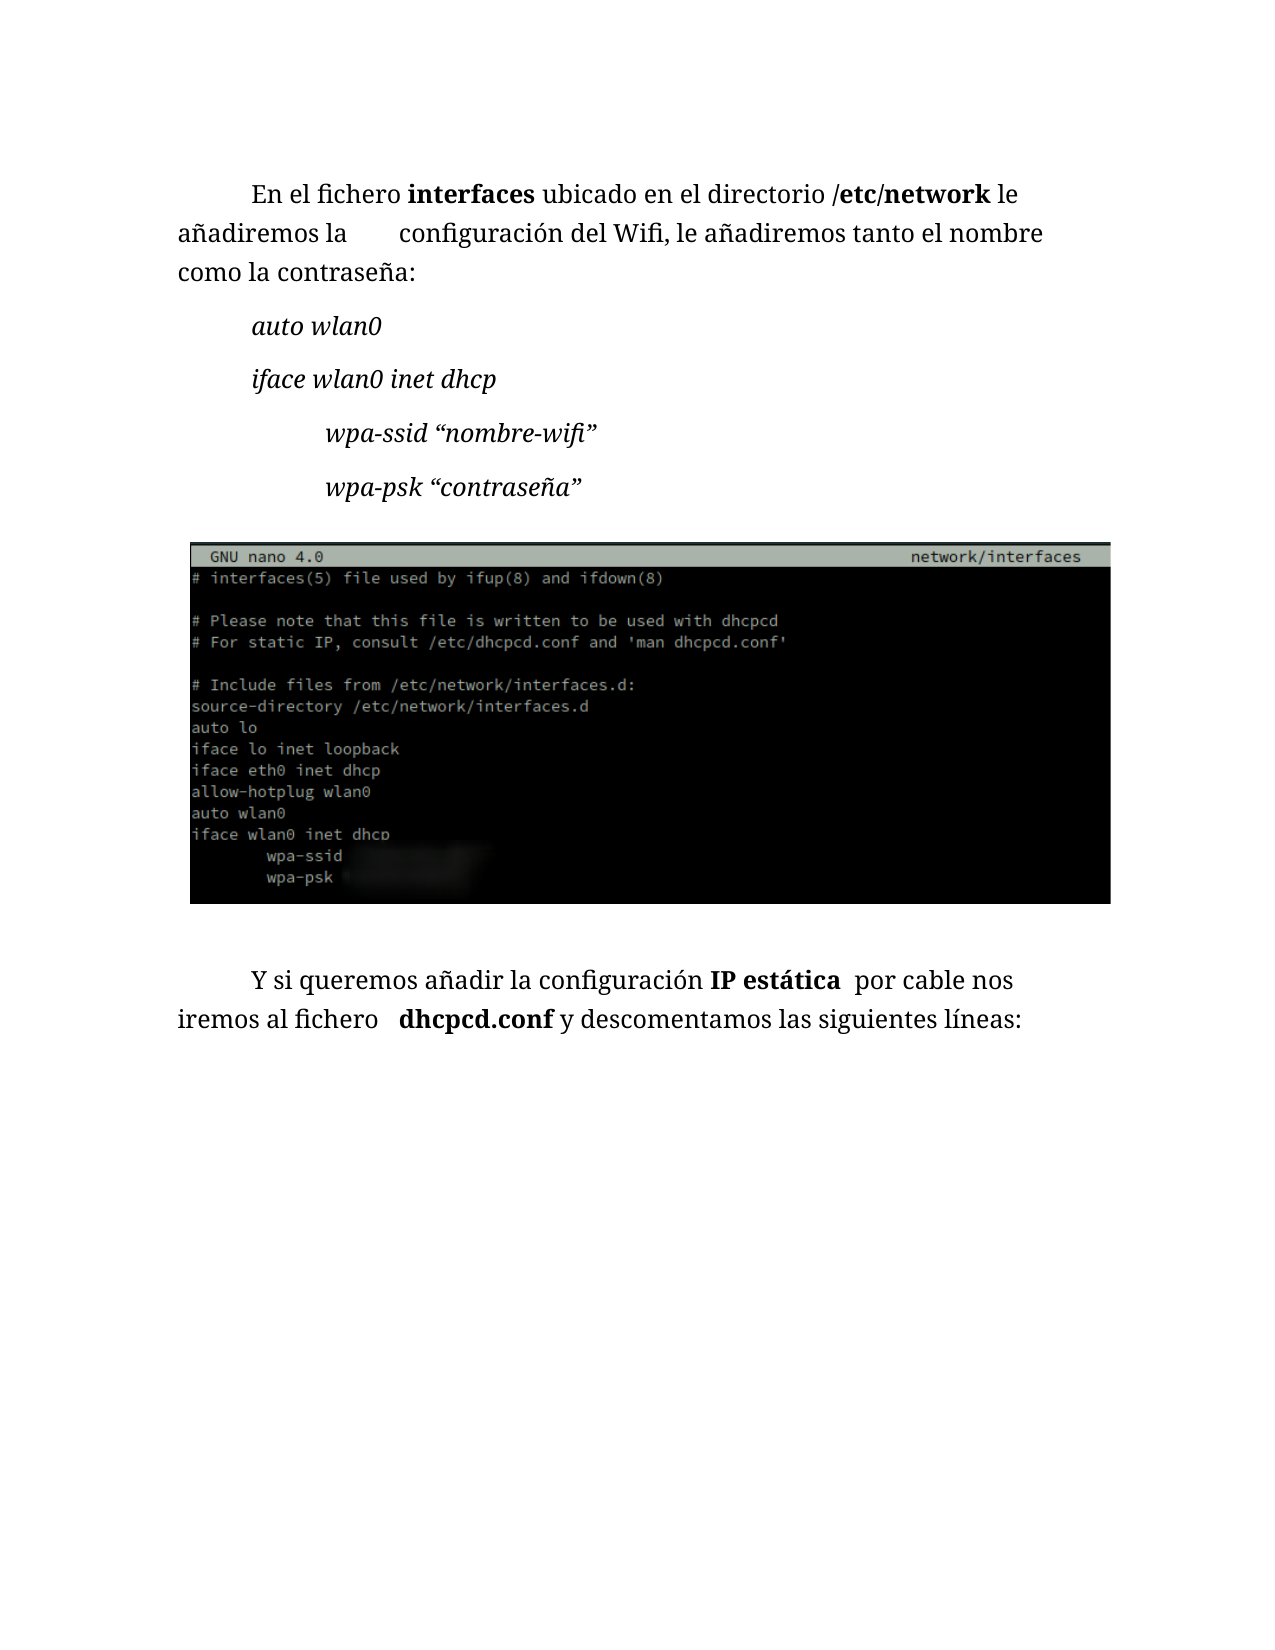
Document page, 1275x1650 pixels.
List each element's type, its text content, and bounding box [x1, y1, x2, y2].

text wpa-psk “contraseña” [177, 470, 1098, 504]
text iface wlan0 inet dhcp [177, 362, 1098, 396]
text auto wlan0 [177, 308, 1098, 342]
picture [190, 542, 1111, 904]
text Y si queremos añadir la configuración IP estática por cable nos iremos al fichero dhcpcd.conf y descomentamos las siguientes líneas: [177, 962, 1098, 1036]
text wpa-ssid “nombre-wifi” [177, 416, 1098, 450]
text En el fichero interfaces ubicado en el directorio /etc/network le añadiremos la configuración del Wifi, le añadiremos tanto el nombre como la contraseña: [177, 176, 1098, 289]
